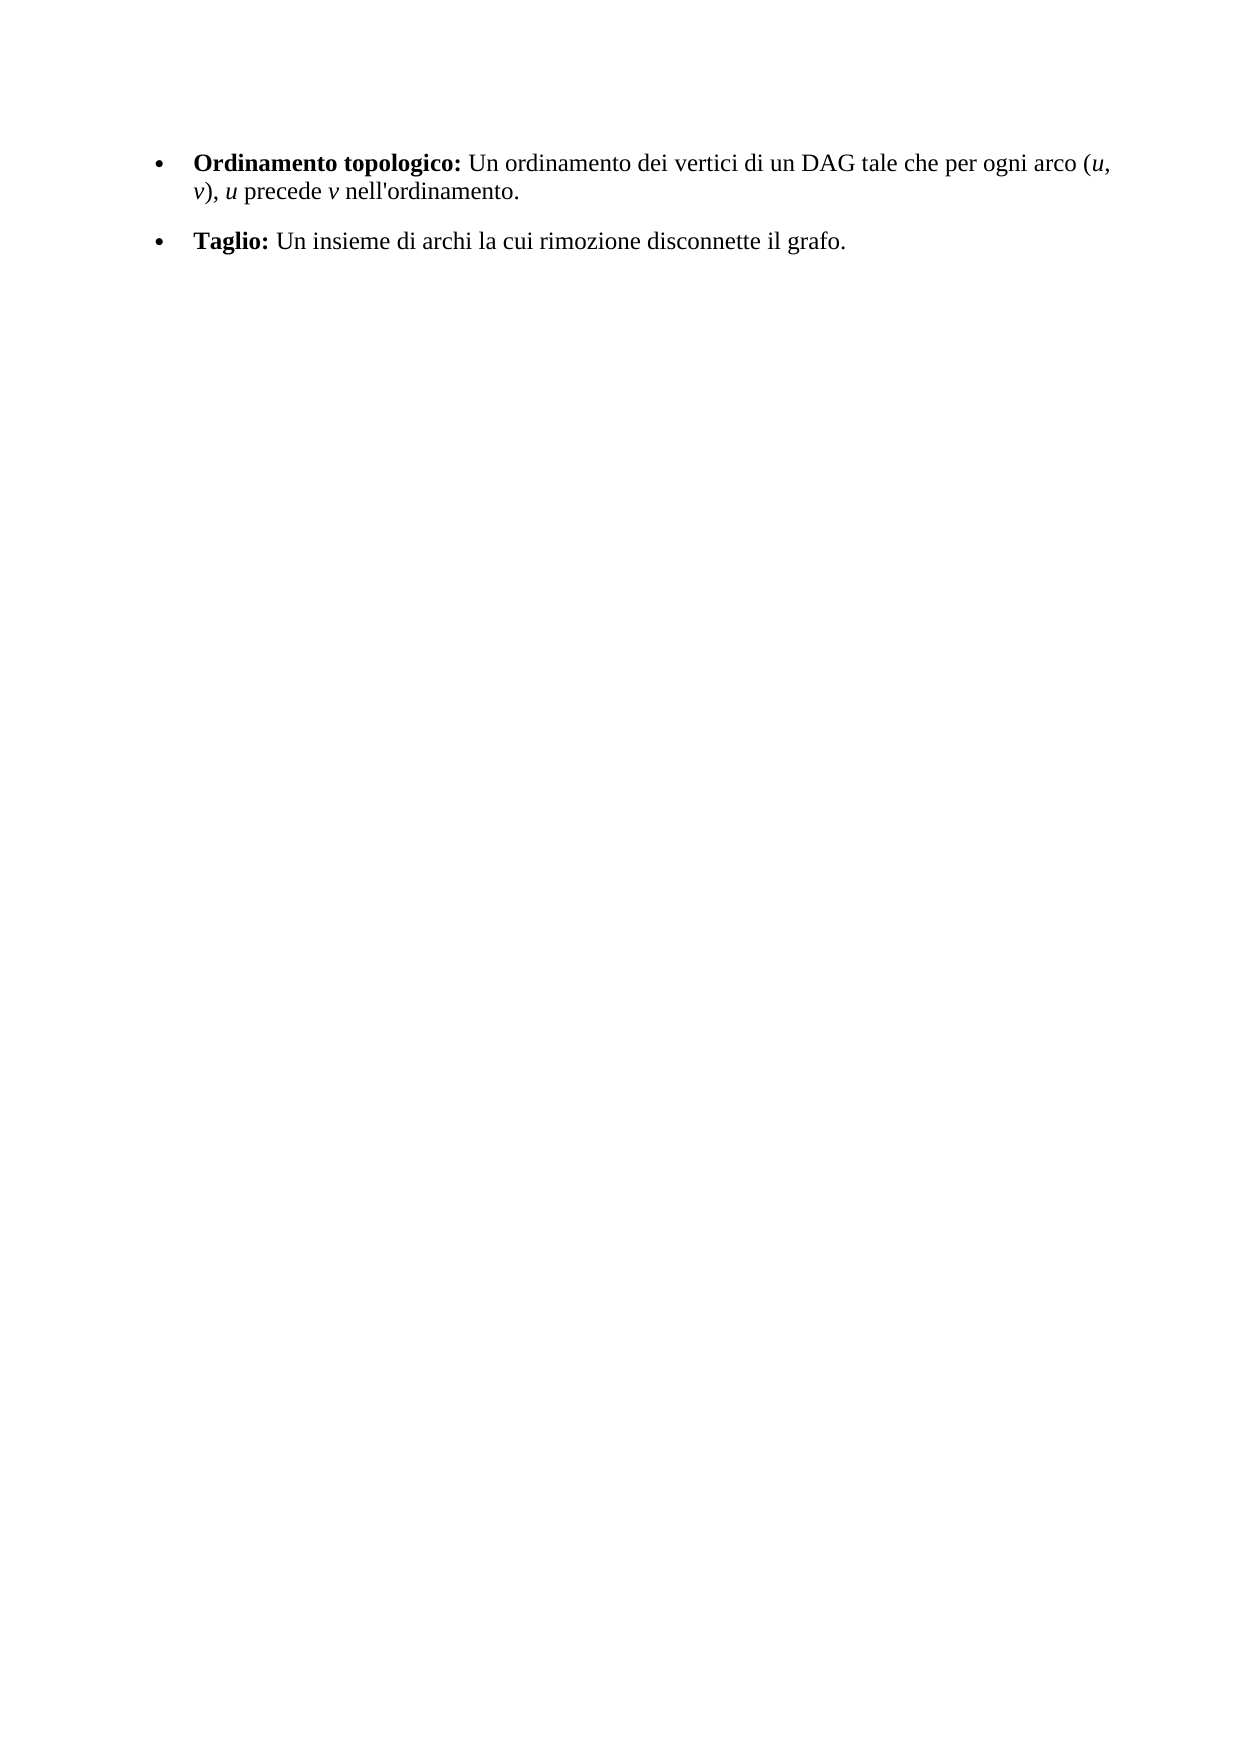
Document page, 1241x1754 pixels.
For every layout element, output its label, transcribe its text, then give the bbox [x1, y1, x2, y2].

list Ordinamento topologico: Un ordinamento dei vertici di un DAG tale che per ogni arco (u, v), u precede v nell'ordinamento. [156, 148, 1122, 205]
list Taglio: Un insieme di archi la cui rimozione disconnette il grafo. [156, 226, 1122, 255]
